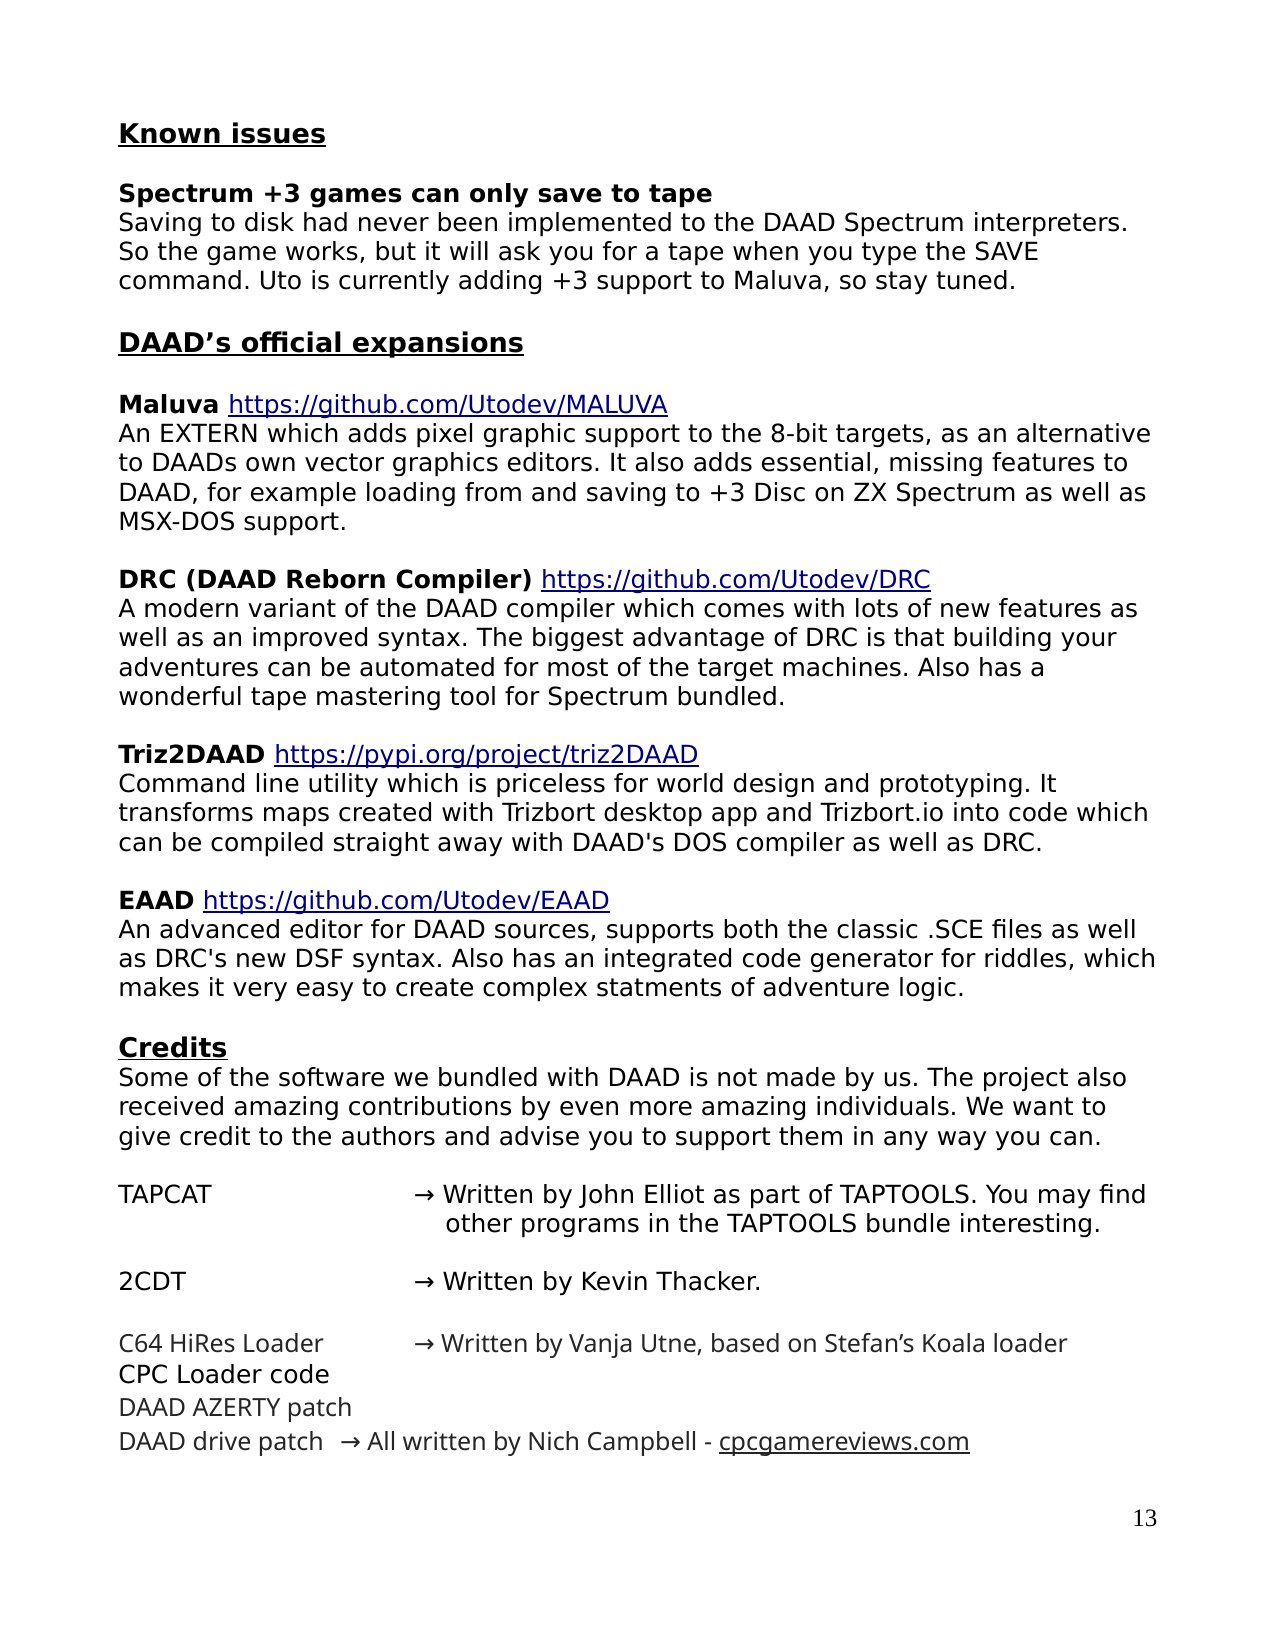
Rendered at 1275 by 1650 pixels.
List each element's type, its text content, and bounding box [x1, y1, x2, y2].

text Command line utility which is priceless for world design and prototyping. It transforms maps created with Trizbort desktop app and Trizbort.io into code which can be compiled straight away with DAAD's DOS compiler as well as DRC. [118, 769, 1157, 857]
text CPC Loader code [118, 1360, 1157, 1389]
text DAAD’s official expansions [118, 327, 1157, 359]
text An EXTERN which adds pixel graphic support to the 8-bit targets, as an alternative to DAADs own vector graphics editors. It also adds essential, missing features to DAAD, for example loading from and saving to +3 Disc on ZX Spectrum as well as MSX-DOS support. [118, 419, 1157, 536]
text Known issues [118, 118, 1157, 150]
text DRC (DAAD Reborn Compiler) https://github.com/Utodev/DRC [118, 565, 1157, 594]
text TAPCAT → Written by John Elliot as part of TAPTOOLS. You may find other programs in the TAPTOOLS bundle interesting. [118, 1180, 1157, 1238]
text A modern variant of the DAAD compiler which comes with lots of new features as well as an improved syntax. The biggest advantage of DRC is that building your adventures can be automated for most of the target machines. Also has a wonderful tape mastering tool for Spectrum bundled. [118, 594, 1157, 711]
text Spectrum +3 games can only save to tape [118, 179, 1157, 208]
text EAAD https://github.com/Utodev/EAAD [118, 886, 1157, 915]
text Credits [118, 1032, 1157, 1063]
text Saving to disk had never been implemented to the DAAD Spectrum interpreters. So the game works, but it will ask you for a tape when you type the SAVE command. Uto is currently adding +3 support to Maluva, so stay tuned. [118, 208, 1157, 296]
text DAAD drive patch → All written by Nich Campbell - cpcgamereviews.com [118, 1423, 1157, 1457]
text Triz2DAAD https://pypi.org/project/triz2DAAD [118, 740, 1157, 769]
text Some of the software we bundled with DAAD is not made by us. The project also received amazing contributions by even more amazing individuals. We want to give credit to the authors and advise you to support them in any way you can. [118, 1063, 1157, 1151]
text An advanced editor for DAAD sources, supports both the classic .SCE files as well as DRC's new DSF syntax. Also has an integrated code generator for riddles, which makes it very easy to create complex statments of adventure logic. [118, 915, 1157, 1003]
text DAAD AZERTY patch [118, 1389, 1157, 1423]
text Maluva https://github.com/Utodev/MALUVA [118, 390, 1157, 419]
text C64 HiRes Loader → Written by Vanja Utne, based on Stefan’s Koala loader [118, 1326, 1157, 1360]
text 2CDT → Written by Kevin Thacker. [118, 1268, 1157, 1297]
